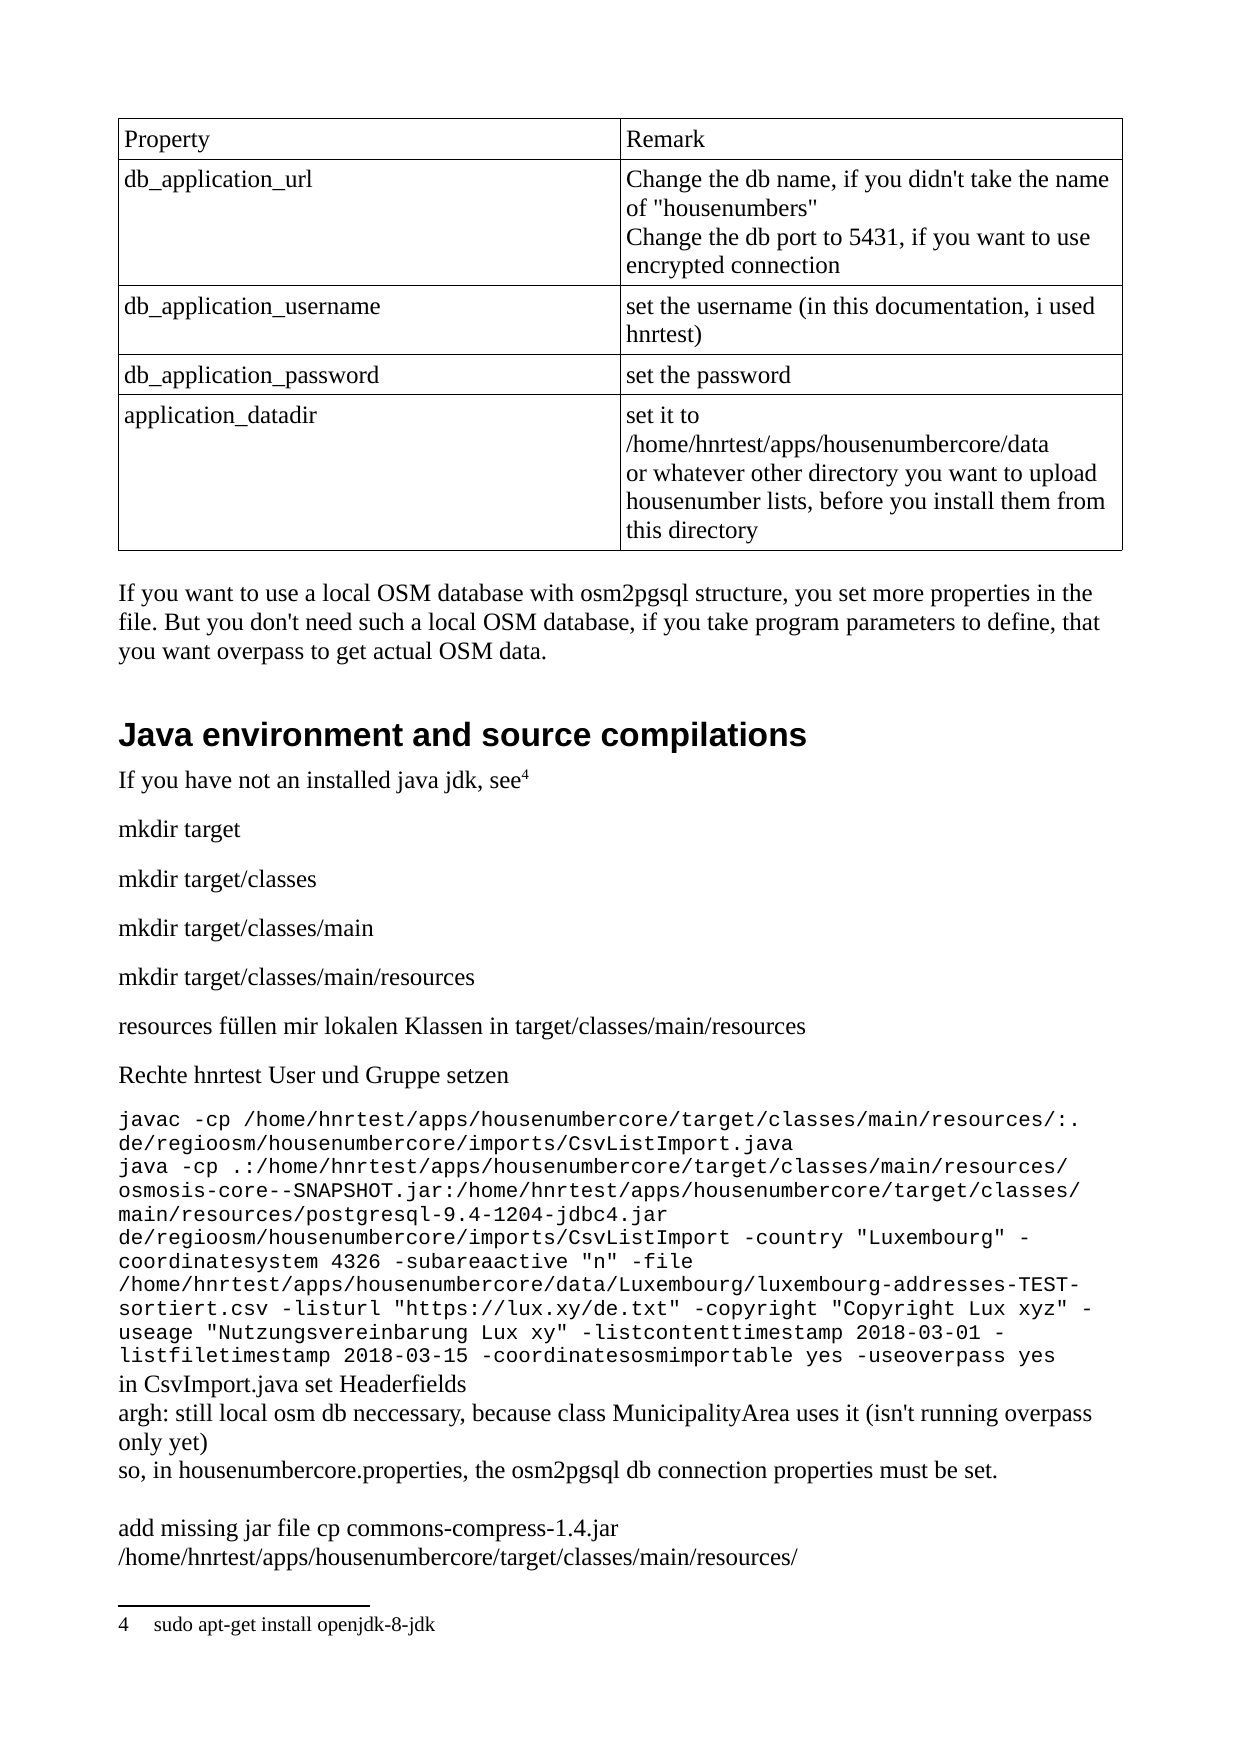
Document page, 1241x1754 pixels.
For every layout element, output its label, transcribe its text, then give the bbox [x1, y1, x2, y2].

table_cell db_application_url [119, 160, 620, 285]
text mkdir target/classes [118, 864, 1122, 892]
table_cell set it to /home/hnrtest/apps/housenumbercore/data or whatever other directory you want to upload housenumber lists, before you install them from this directory [621, 395, 1122, 550]
text If you want to use a local OSM database with osm2pgsql structure, you set more properties in the file. But you don't need such a local OSM database, if you take program parameters to define, that you want overpass to get actual OSM data. [118, 578, 1122, 665]
subtitle Java environment and source compilations [118, 714, 1122, 753]
text add missing jar file cp commons-compress-1.4.jar /home/hnrtest/apps/housenumbercore/target/classes/main/resources/ [118, 1513, 1122, 1570]
table_cell set the password [621, 355, 1122, 394]
text mkdir target [118, 814, 1122, 843]
text mkdir target/classes/main [118, 913, 1122, 941]
text in CsvImport.java set Headerfields [118, 1369, 1122, 1398]
text argh: still local osm db neccessary, because class MunicipalityArea uses it (isn't running overpass only yet) [118, 1398, 1122, 1455]
text resources füllen mir lokalen Klassen in target/classes/main/resources [118, 1011, 1122, 1039]
table_cell set the username (in this documentation, i used hnrtest) [621, 286, 1122, 354]
text mkdir target/classes/main/resources [118, 962, 1122, 991]
table_cell application_datadir [119, 395, 620, 550]
text javac -cp /home/hnrtest/apps/housenumbercore/target/classes/main/resources/:. de/regioosm/housenumbercore/imports/CsvListImport.java [118, 1109, 1122, 1156]
table_cell db_application_password [119, 355, 620, 394]
text If you have not an installed java jdk, see [118, 766, 1122, 794]
table_cell Change the db name, if you didn't take the name of "housenumbers" Change the db port to 5431, if you want to use encrypted connection [621, 160, 1122, 285]
table_header Property [119, 119, 620, 158]
text java -cp .:/home/hnrtest/apps/housenumbercore/target/classes/main/resources/osmosis-core--SNAPSHOT.jar:/home/hnrtest/apps/housenumbercore/target/classes/main/resources/postgresql-9.4-1204-jdbc4.jar de/regioosm/housenumbercore/imports/CsvListImport -country "Luxembourg" -coordinatesystem 4326 -subareaactive "n" -file /home/hnrtest/apps/housenumbercore/data/Luxembourg/luxembourg-addresses-TEST-sortiert.csv -listurl "https://lux.xy/de.txt" -copyright "Copyright Lux xyz" -useage "Nutzungsvereinbarung Lux xy" -listcontenttimestamp 2018-03-01 -listfiletimestamp 2018-03-15 -coordinatesosmimportable yes -useoverpass yes [118, 1156, 1122, 1369]
table_cell db_application_username [119, 286, 620, 354]
text so, in housenumbercore.properties, the osm2pgsql db connection properties must be set. [118, 1455, 1122, 1484]
text sudo apt-get install openjdk-8-jdk [118, 1612, 1122, 1636]
text Rechte hnrtest User und Gruppe setzen [118, 1060, 1122, 1089]
table_header Remark [621, 119, 1122, 158]
